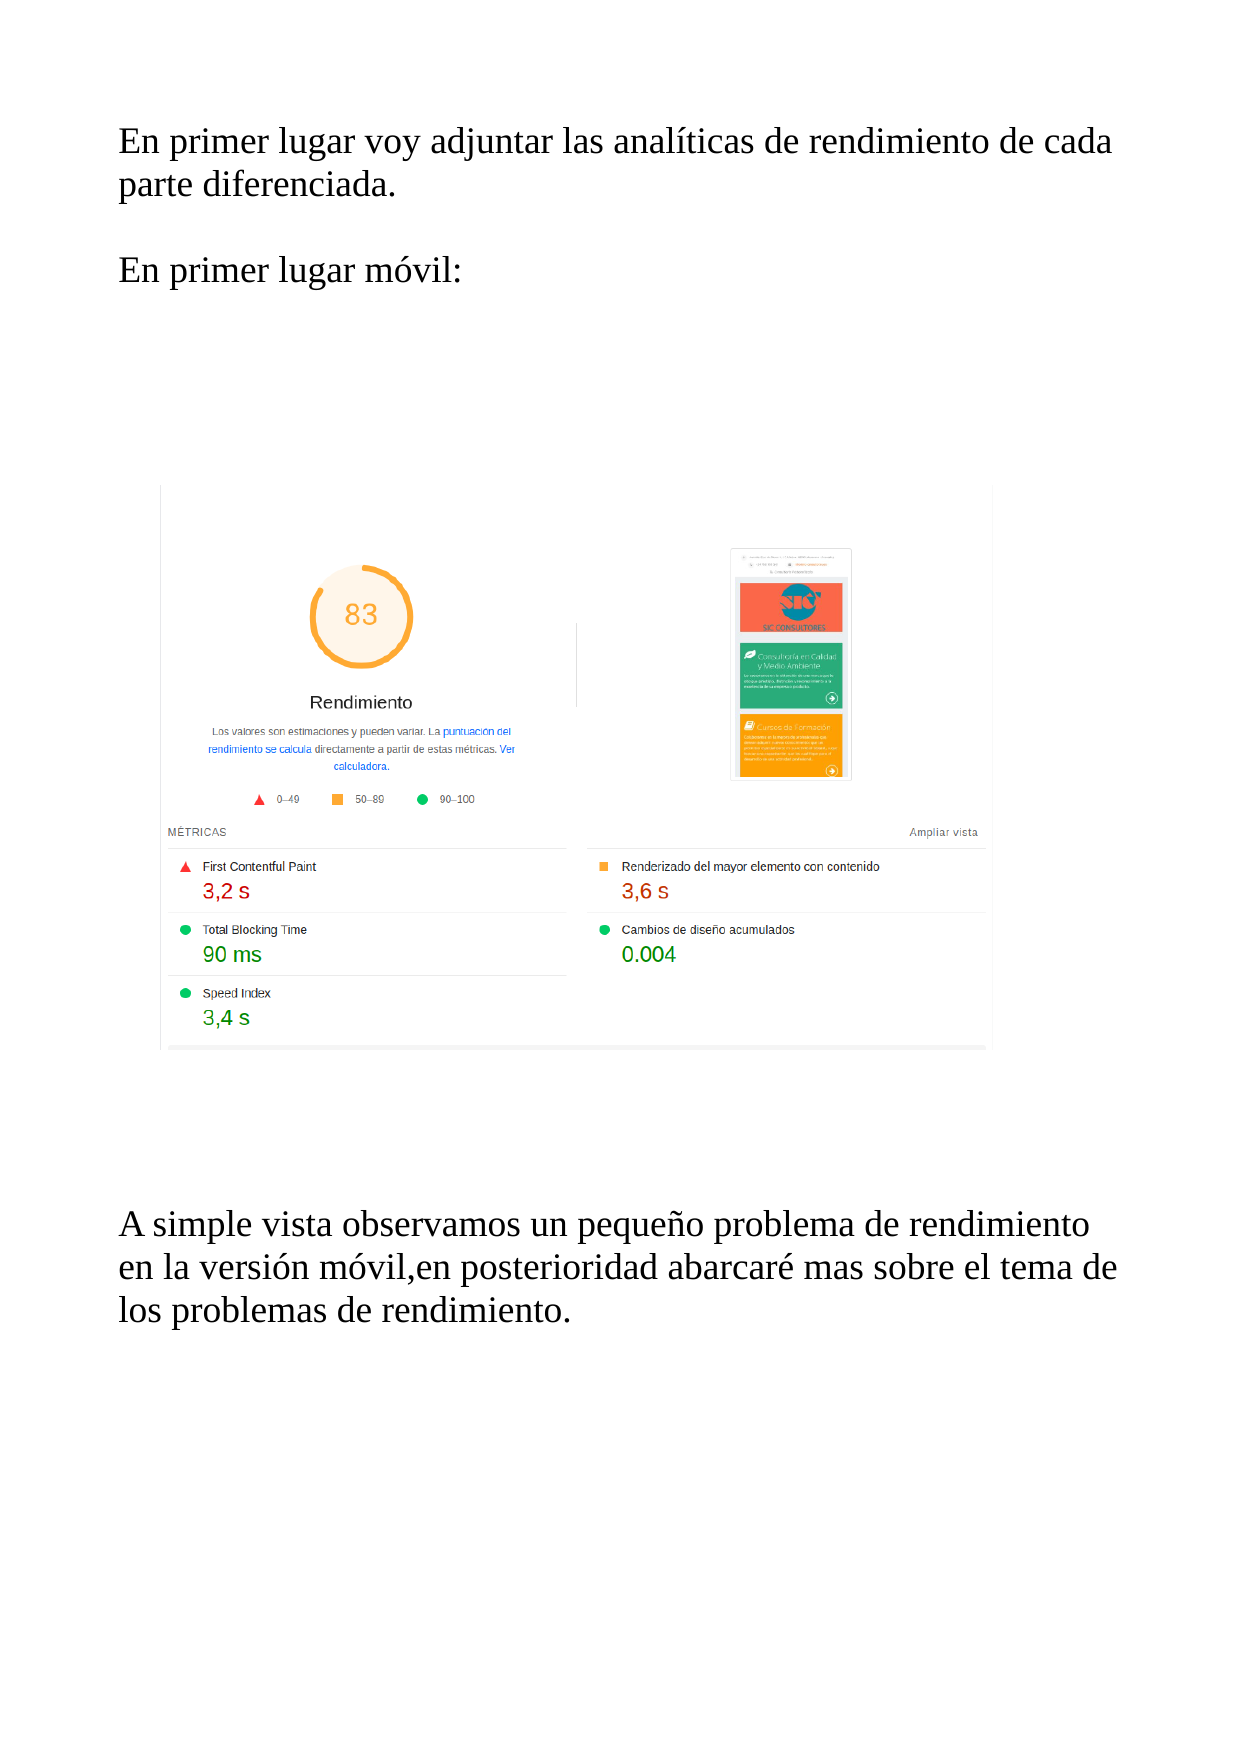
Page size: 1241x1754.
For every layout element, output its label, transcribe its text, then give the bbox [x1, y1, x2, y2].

text en la versión móvil,en posterioridad abarcaré mas sobre el tema de los problemas de rendimiento. [118, 1244, 1122, 1330]
text En primer lugar voy adjuntar las analíticas de rendimiento de cada parte diferenciada. [118, 118, 1122, 204]
picture [160, 485, 993, 1050]
text A simple vista observamos un pequeño problema de rendimiento [118, 1201, 1122, 1244]
text En primer lugar móvil: [118, 247, 1122, 291]
